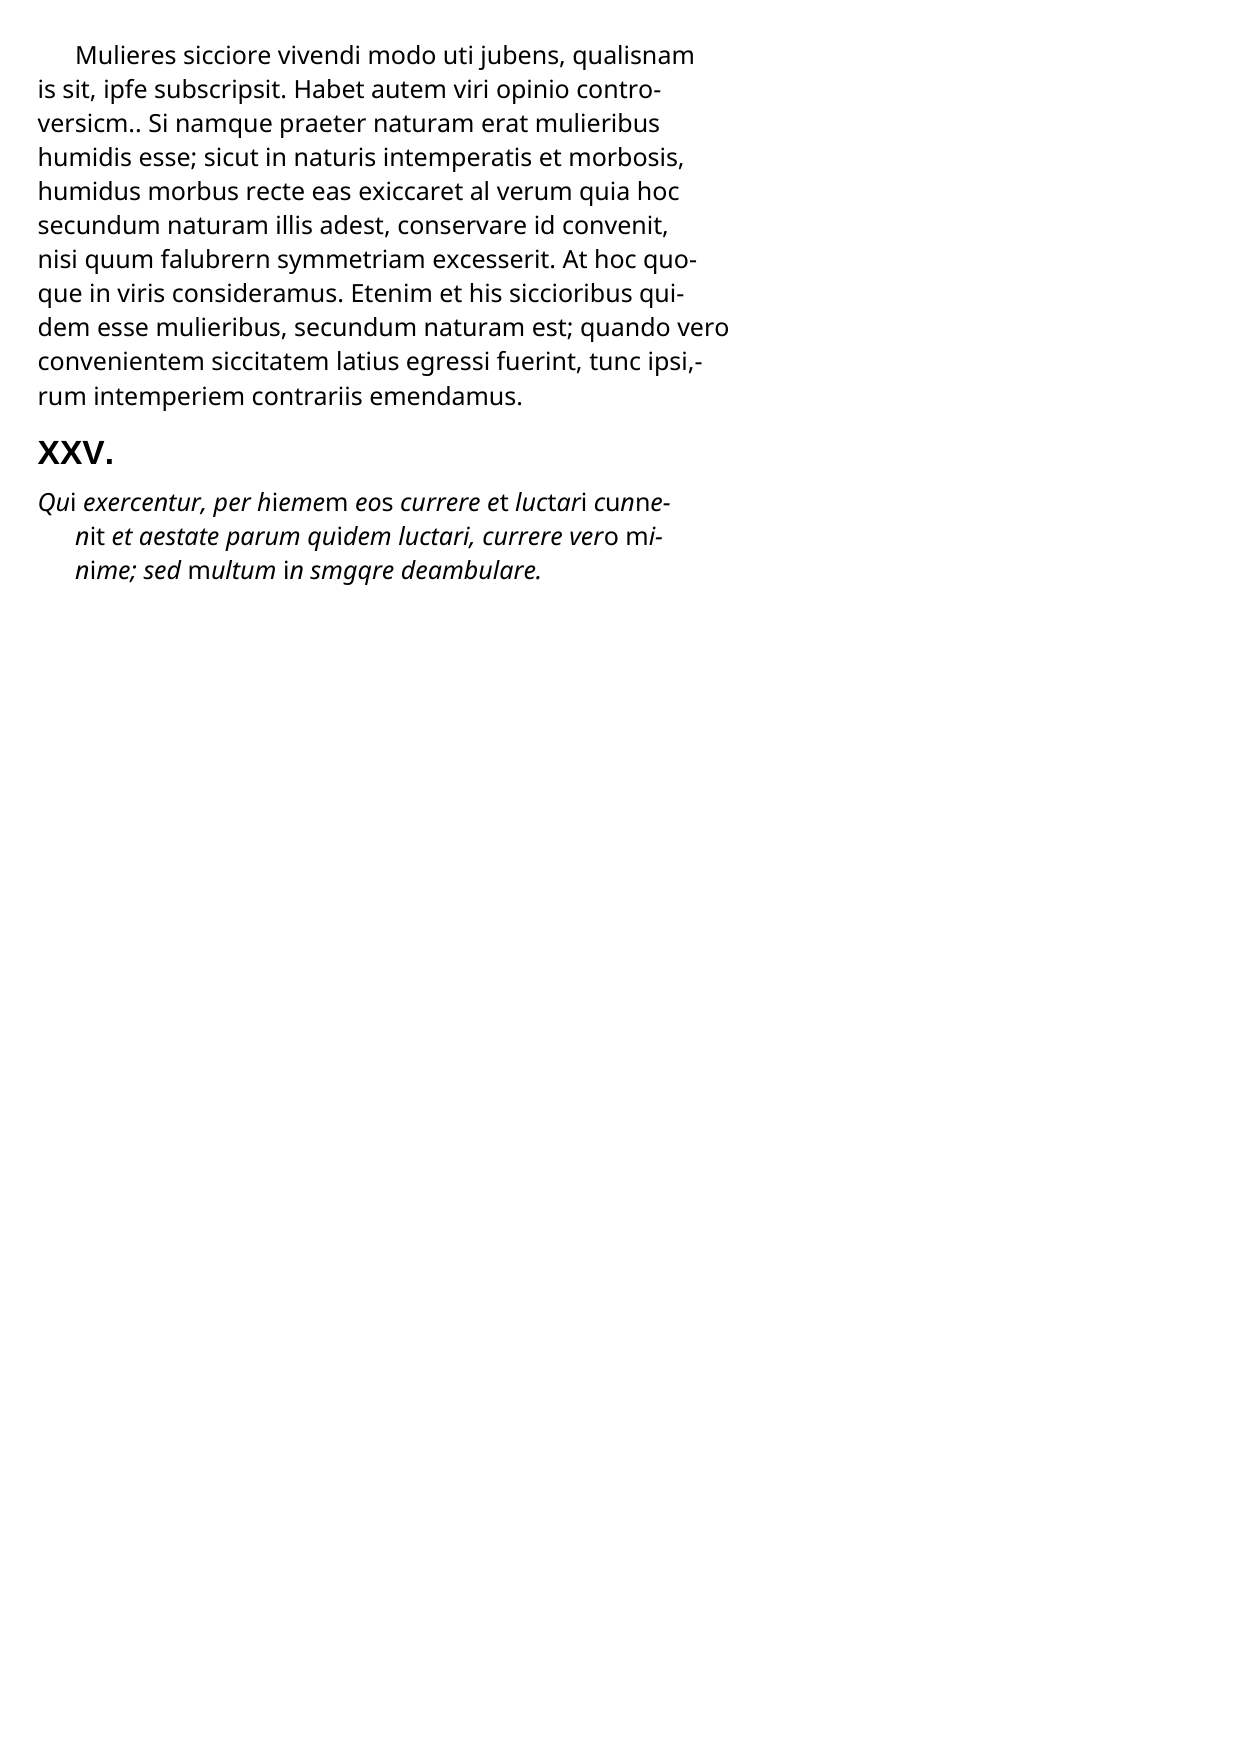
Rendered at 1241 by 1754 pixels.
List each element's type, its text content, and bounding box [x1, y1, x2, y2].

text Mulieres sicciore vivendi modo uti jubens, qualisnam is sit, ipfe subscripsit. Habet autem viri opinio contro- versicm.. Si namque praeter naturam erat mulieribus humidis esse; sicut in naturis intemperatis et morbosis, humidus morbus recte eas exiccaret al verum quia hoc secundum naturam illis adest, conservare id convenit, nisi quum falubrern symmetriam excesserit. At hoc quo- que in viris consideramus. Etenim et his siccioribus qui- dem esse mulieribus, secundum naturam est; quando vero convenientem siccitatem latius egressi fuerint, tunc ipsi,- rum intemperiem contrariis emendamus. [37, 37, 1203, 412]
subtitle XXV. [37, 433, 1203, 472]
text Qui exercentur, per hiemem eos currere et luctari cunne- nit et aestate parum quidem luctari, currere vero mi- nime; sed multum in smgqre deambulare. [37, 484, 1203, 586]
